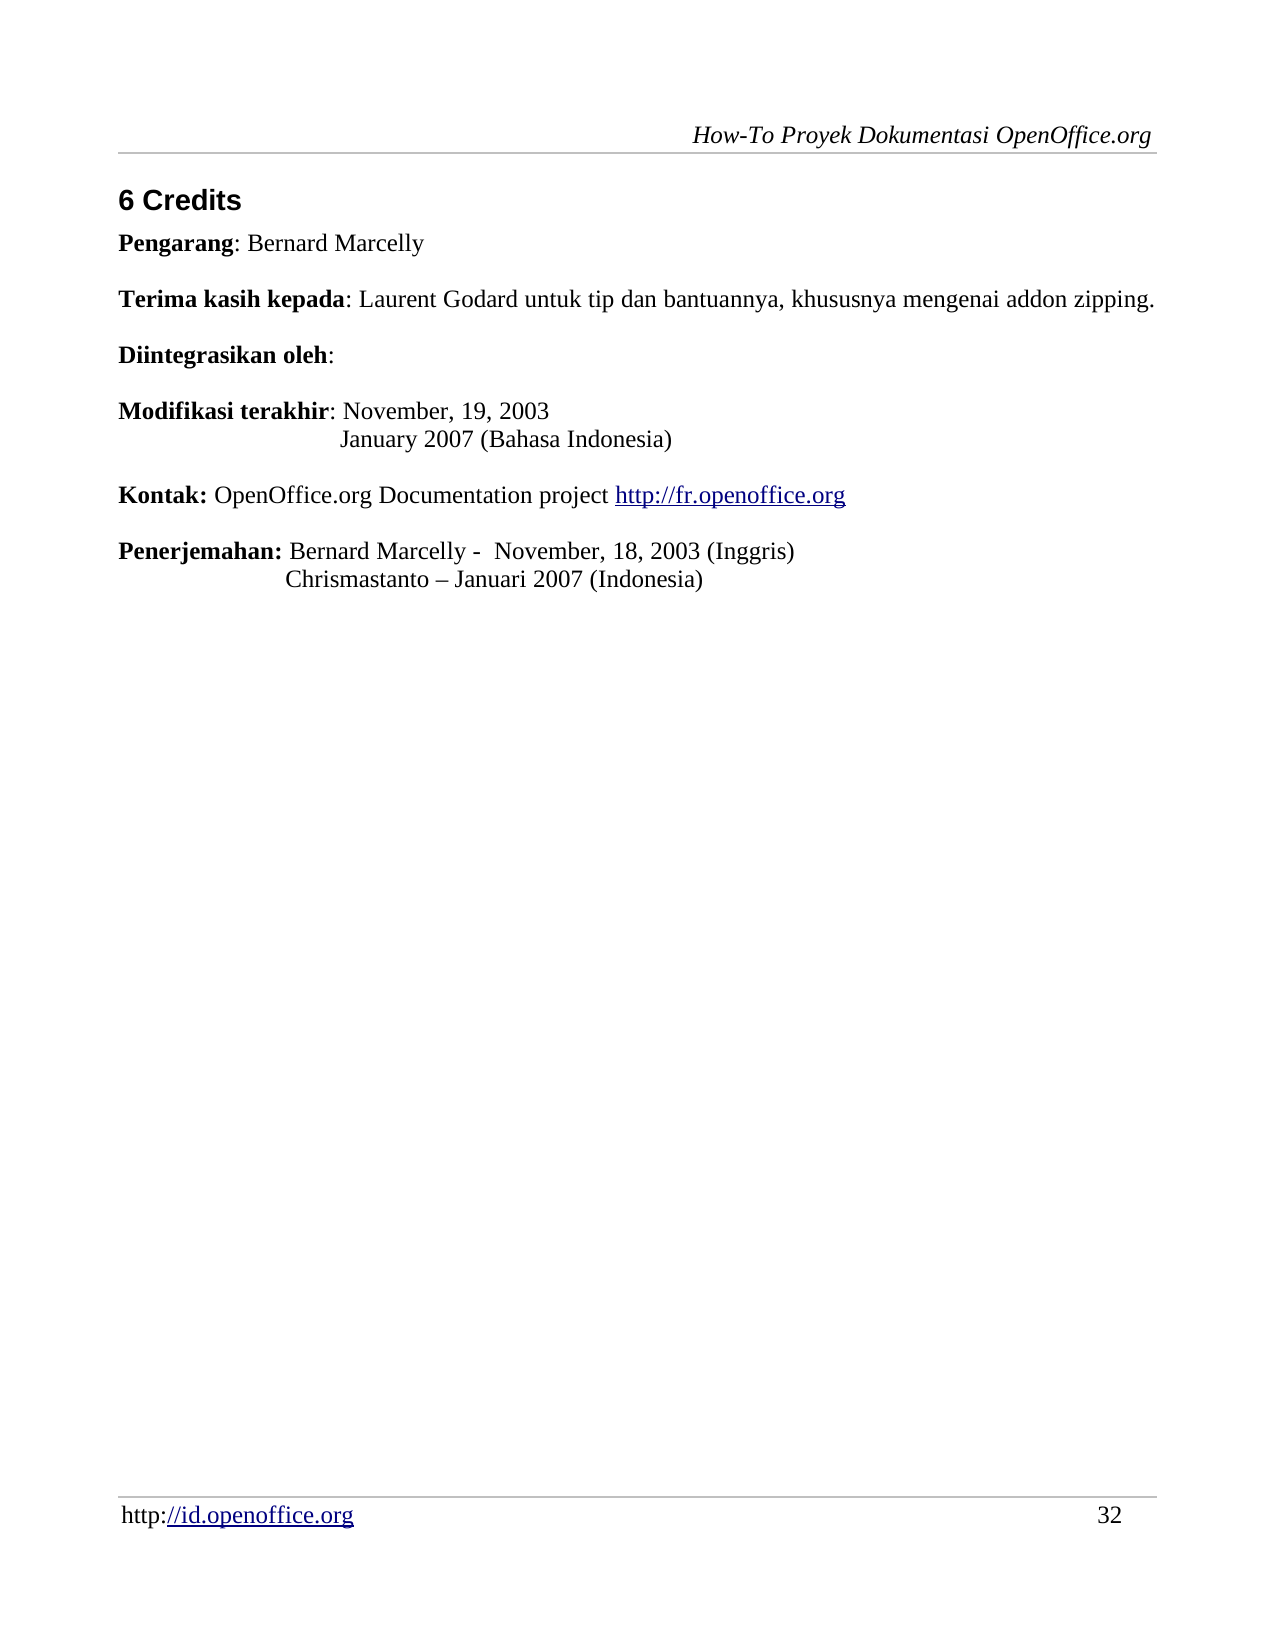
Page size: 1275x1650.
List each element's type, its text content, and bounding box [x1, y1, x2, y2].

text Pengarang: Bernard Marcelly [118, 228, 1157, 257]
subtitle Credits [118, 183, 1157, 216]
text Penerjemahan: Bernard Marcelly - November, 18, 2003 (Inggris) [118, 537, 1157, 565]
text January 2007 (Bahasa Indonesia) [118, 425, 1157, 453]
text Diintegrasikan oleh: [118, 341, 1157, 369]
text Modifikasi terakhir: November, 19, 2003 [118, 397, 1157, 425]
text Kontak: OpenOffice.org Documentation project http://fr.openoffice.org [118, 481, 1157, 509]
text Chrismastanto – Januari 2007 (Indonesia) [118, 565, 1157, 593]
text Terima kasih kepada: Laurent Godard untuk tip dan bantuannya, khususnya mengenai addon zipping. [118, 284, 1157, 313]
